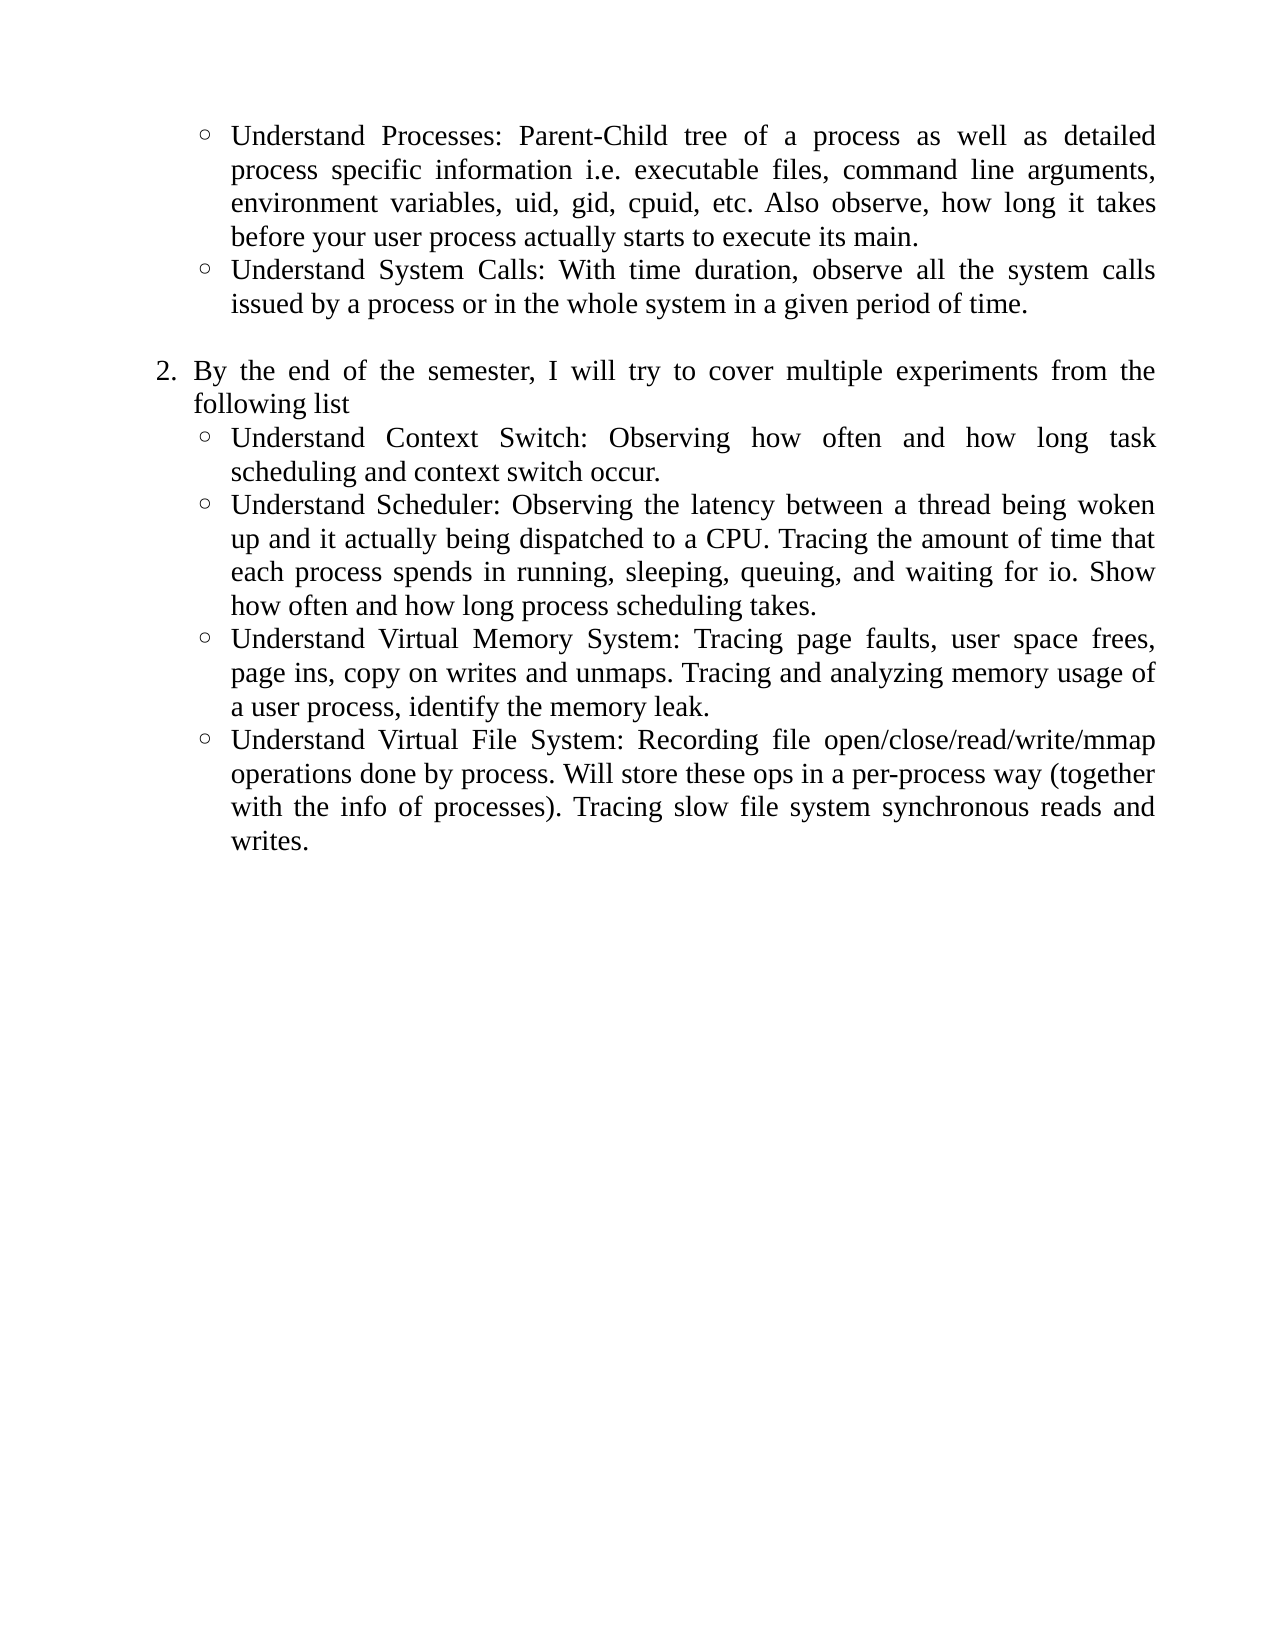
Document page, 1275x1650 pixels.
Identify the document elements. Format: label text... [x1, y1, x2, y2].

list Understand Virtual Memory System: Tracing page faults, user space frees, page ins, copy on writes and unmaps. Tracing and analyzing memory usage of a user process, identify the memory leak. [193, 622, 1157, 722]
list Understand Virtual File System: Recording file open/close/read/write/mmap operations done by process. Will store these ops in a per-process way (together with the info of processes). Tracing slow file system synchronous reads and writes. [193, 722, 1157, 857]
list Understand System Calls: With time duration, observe all the system calls issued by a process or in the whole system in a given period of time. [193, 252, 1157, 319]
list Understand Processes: Parent-Child tree of a process as well as detailed process specific information i.e. executable files, command line arguments, environment variables, uid, gid, cpuid, etc. Also observe, how long it takes before your user process actually starts to execute its main. [193, 118, 1157, 252]
list Understand Context Switch: Observing how often and how long task scheduling and context switch occur. [193, 420, 1157, 487]
list Understand Scheduler: Observing the latency between a thread being woken up and it actually being dispatched to a CPU. Tracing the amount of time that each process spends in running, sleeping, queuing, and waiting for io. Show how often and how long process scheduling takes. [193, 487, 1157, 622]
list By the end of the semester, I will try to cover multiple experiments from the following list [156, 353, 1157, 420]
